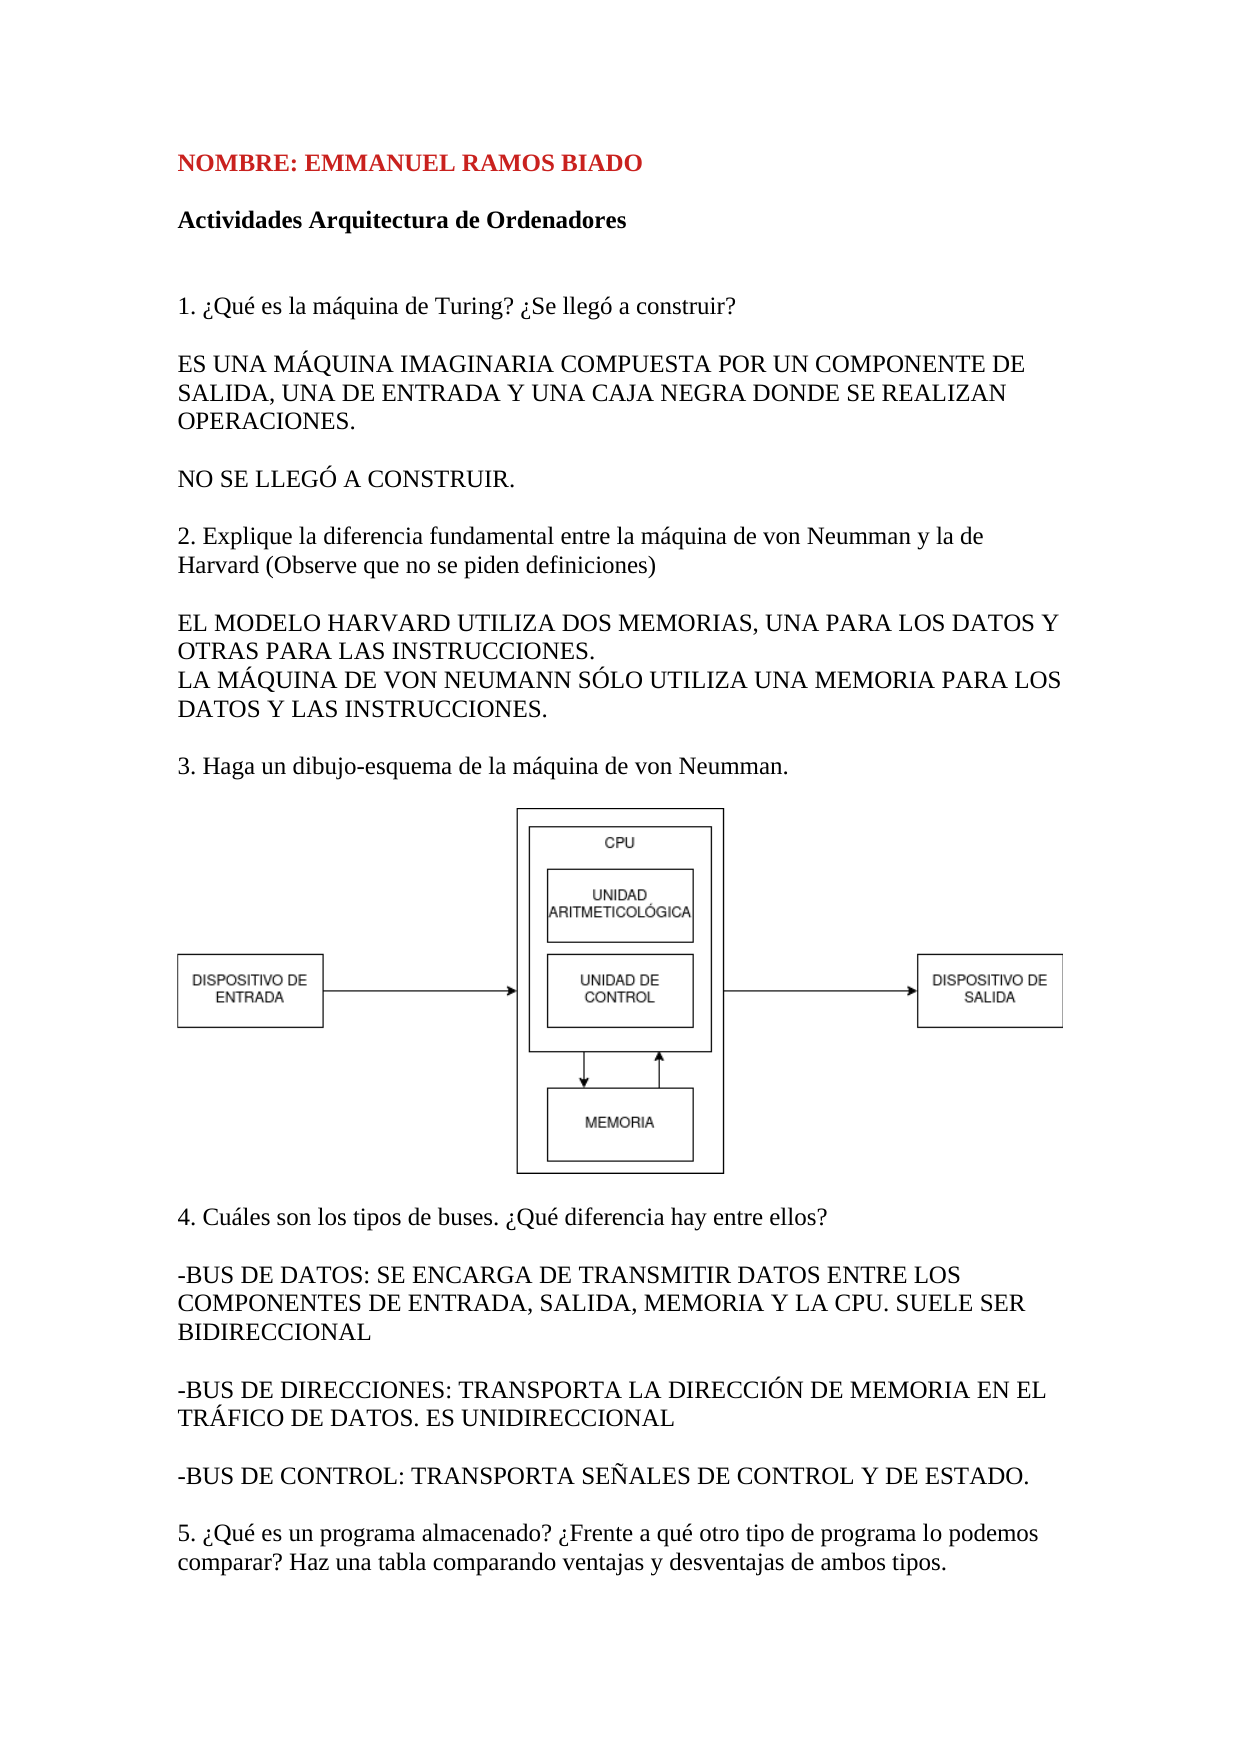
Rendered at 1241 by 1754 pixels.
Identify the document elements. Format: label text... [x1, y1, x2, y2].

text 4. Cuáles son los tipos de buses. ¿Qué diferencia hay entre ellos? [177, 1202, 1063, 1231]
text 5. ¿Qué es un programa almacenado? ¿Frente a qué otro tipo de programa lo podemos comparar? Haz una tabla comparando ventajas y desventajas de ambos tipos. [177, 1518, 1063, 1576]
text NO SE LLEGÓ A CONSTRUIR. [177, 464, 1063, 493]
text EL MODELO HARVARD UTILIZA DOS MEMORIAS, UNA PARA LOS DATOS Y OTRAS PARA LAS INSTRUCCIONES. [177, 608, 1063, 665]
text Actividades Arquitectura de Ordenadores [177, 205, 1063, 234]
text -BUS DE DIRECCIONES: TRANSPORTA LA DIRECCIÓN DE MEMORIA EN EL TRÁFICO DE DATOS. ES UNIDIRECCIONAL [177, 1375, 1063, 1432]
text -BUS DE DATOS: SE ENCARGA DE TRANSMITIR DATOS ENTRE LOS COMPONENTES DE ENTRADA, SALIDA, MEMORIA Y LA CPU. SUELE SER BIDIRECCIONAL [177, 1260, 1063, 1346]
text 1. ¿Qué es la máquina de Turing? ¿Se llegó a construir? [177, 291, 1063, 320]
text ES UNA MÁQUINA IMAGINARIA COMPUESTA POR UN COMPONENTE DE SALIDA, UNA DE ENTRADA Y UNA CAJA NEGRA DONDE SE REALIZAN OPERACIONES. [177, 349, 1063, 435]
text 3. Haga un dibujo-esquema de la máquina de von Neumman. [177, 751, 1063, 780]
text -BUS DE CONTROL: TRANSPORTA SEÑALES DE CONTROL Y DE ESTADO. [177, 1461, 1063, 1490]
picture [177, 808, 1063, 1174]
text 2. Explique la diferencia fundamental entre la máquina de von Neumman y la de Harvard (Observe que no se piden definiciones) [177, 521, 1063, 579]
text LA MÁQUINA DE VON NEUMANN SÓLO UTILIZA UNA MEMORIA PARA LOS DATOS Y LAS INSTRUCCIONES. [177, 665, 1063, 723]
text NOMBRE: EMMANUEL RAMOS BIADO [177, 148, 1063, 176]
